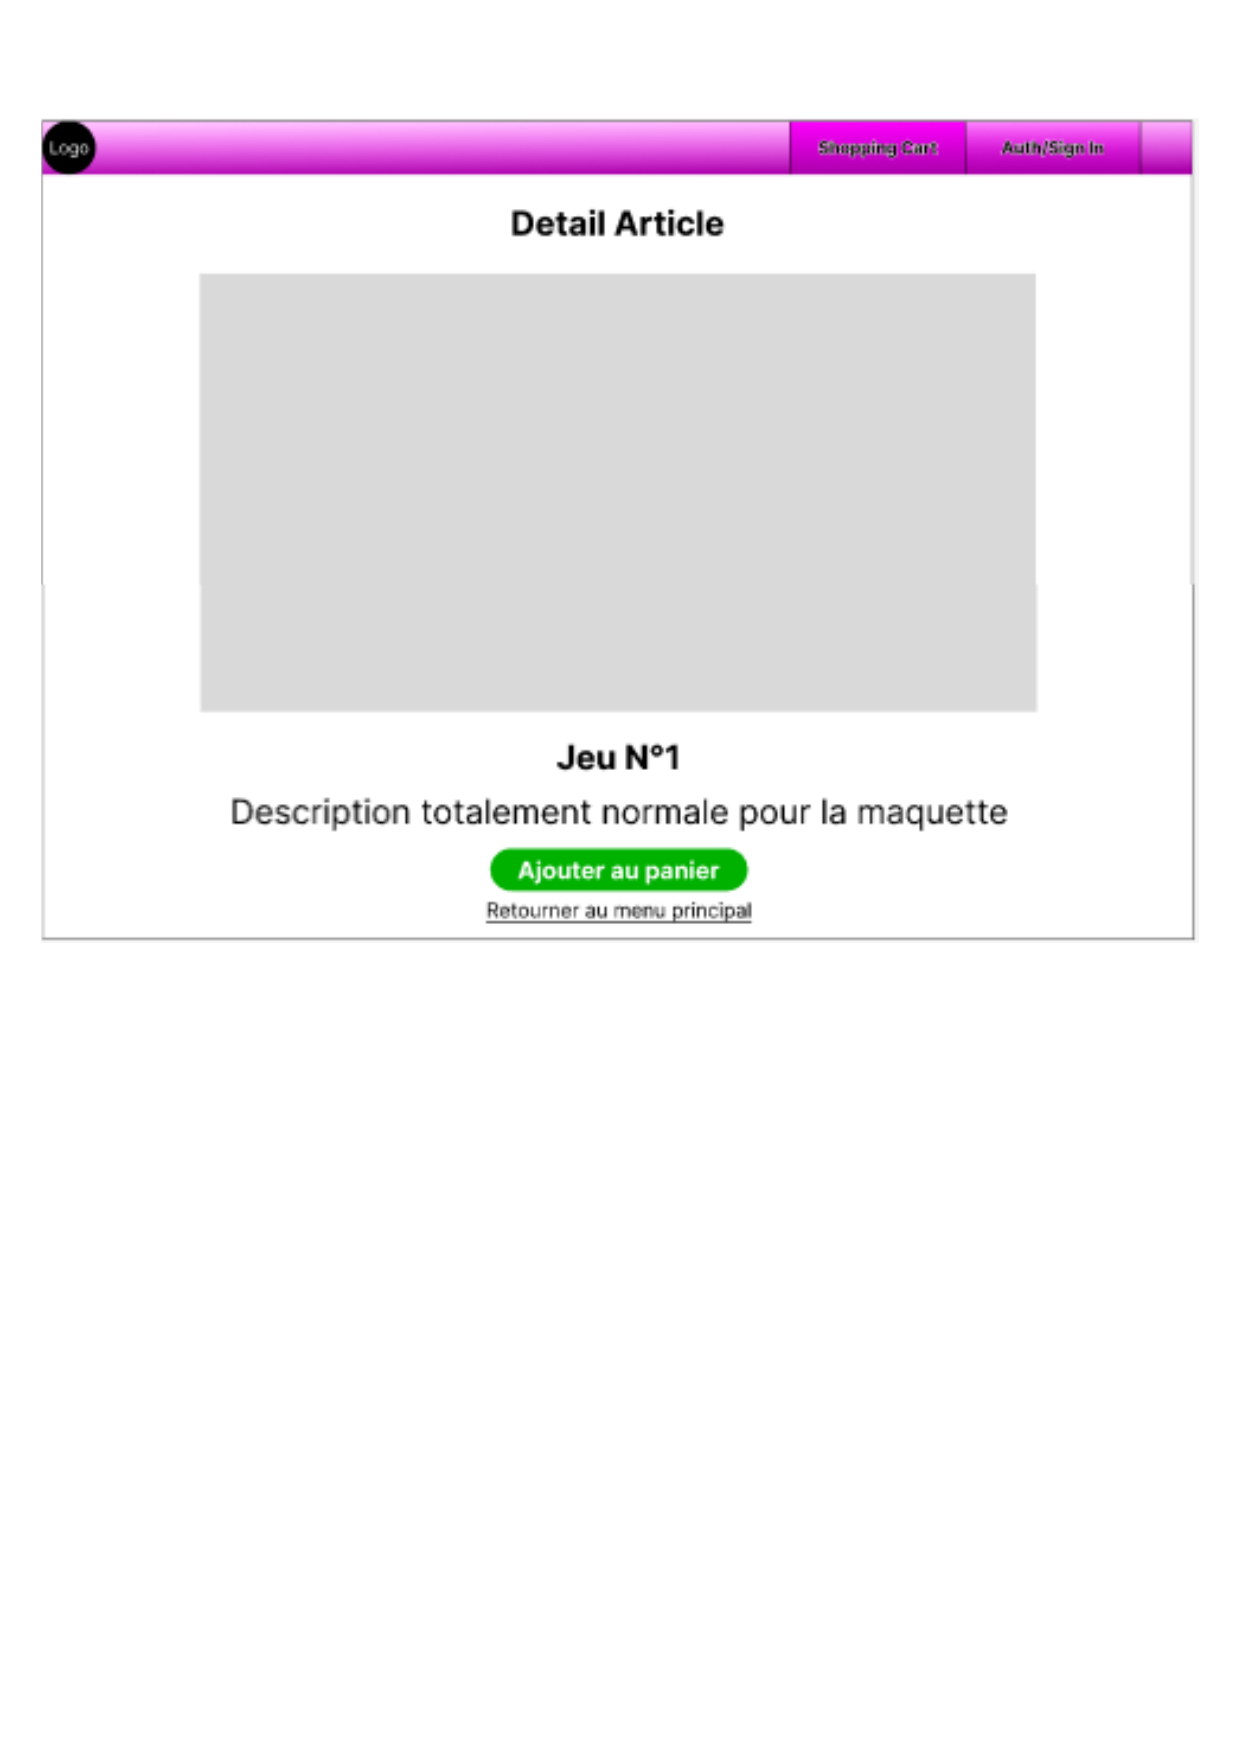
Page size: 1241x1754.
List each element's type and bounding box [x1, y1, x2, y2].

picture [41, 118, 1199, 943]
